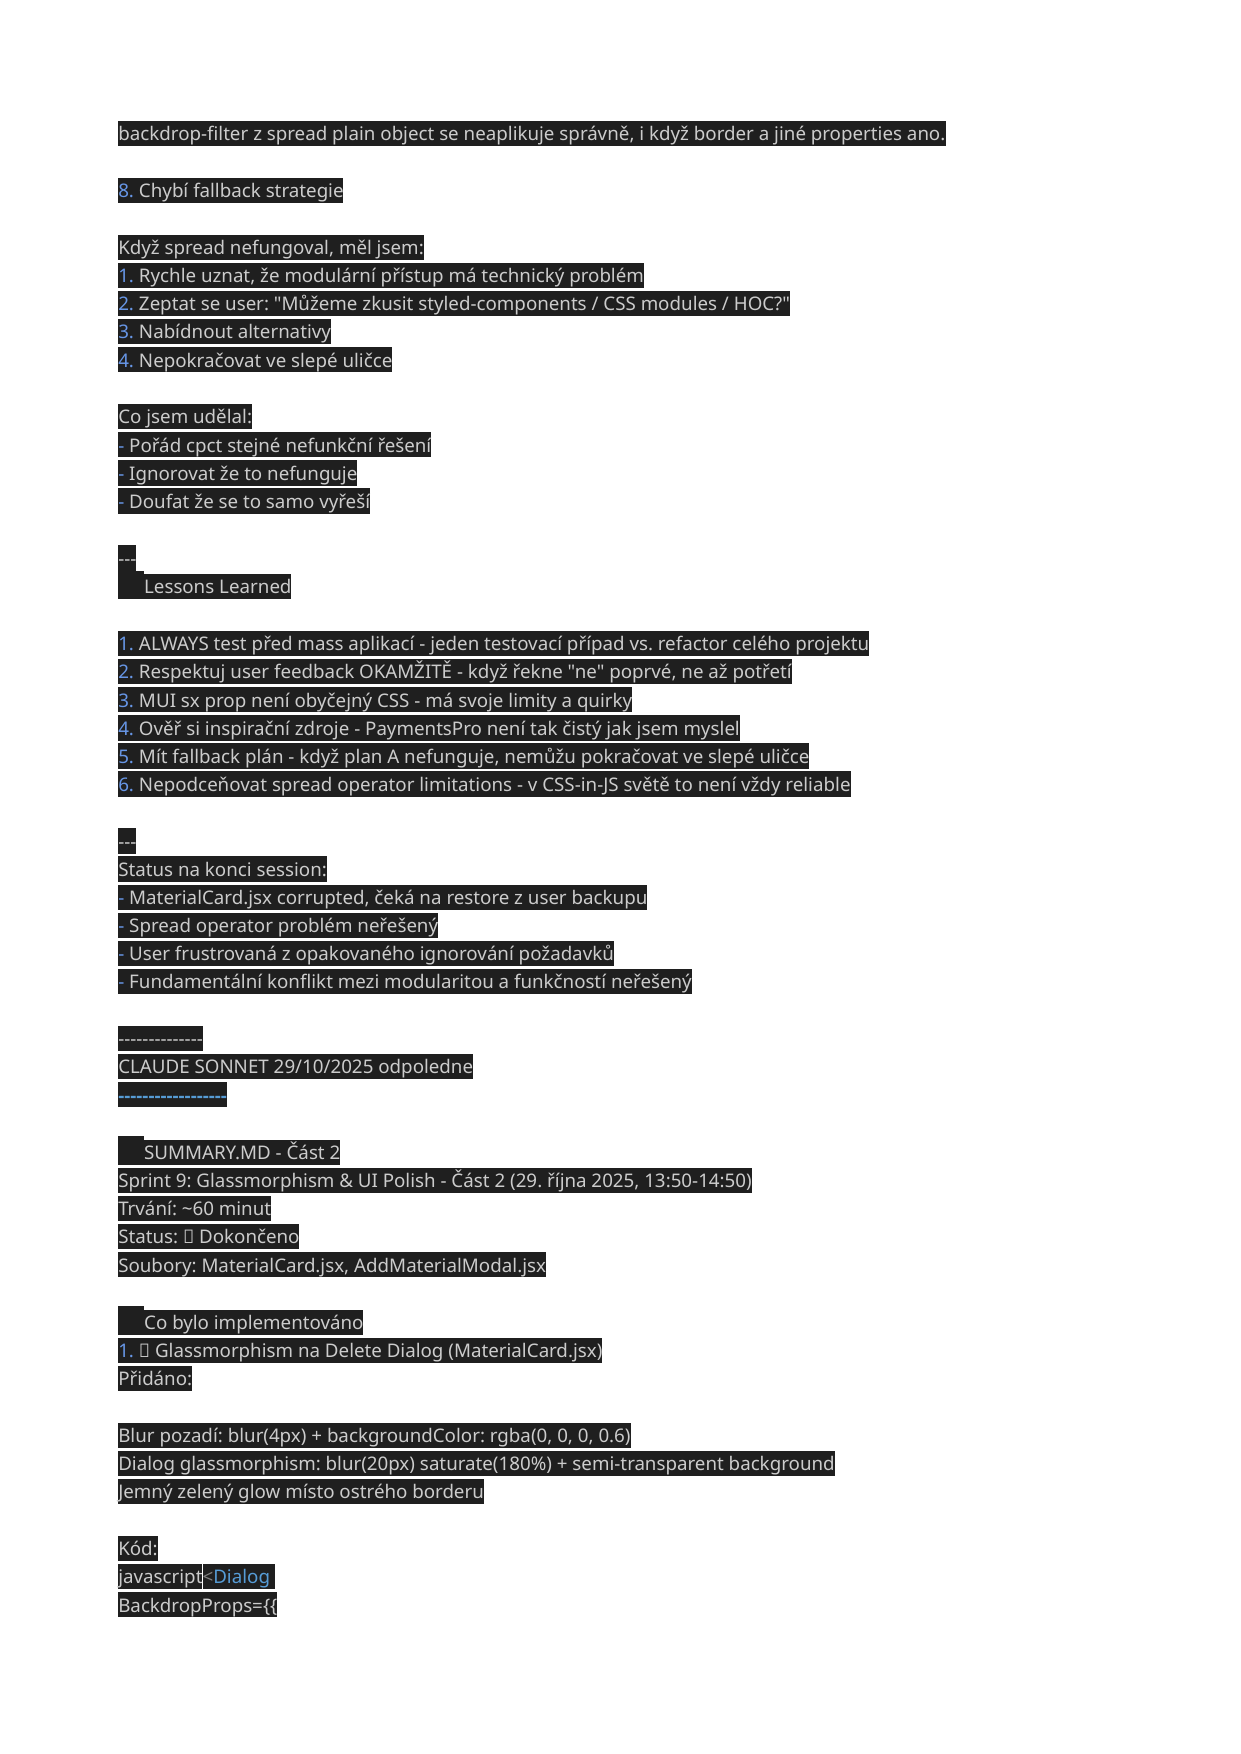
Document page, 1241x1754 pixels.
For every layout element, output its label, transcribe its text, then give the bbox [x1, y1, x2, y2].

text 🎯 Lessons Learned [118, 571, 1122, 599]
text 2. Zeptat se user: "Můžeme zkusit styled-components / CSS modules / HOC?" [118, 288, 1122, 316]
text --- [118, 542, 1122, 571]
text Sprint 9: Glassmorphism & UI Polish - Část 2 (29. října 2025, 13:50-14:50) [118, 1165, 1122, 1193]
text - Doufat že se to samo vyřeší [118, 486, 1122, 514]
text Co jsem udělal: [118, 401, 1122, 429]
text BackdropProps={{ [118, 1589, 1122, 1617]
text Dialog glassmorphism: blur(20px) saturate(180%) + semi-transparent background [118, 1448, 1122, 1476]
text Soubory: MaterialCard.jsx, AddMaterialModal.jsx [118, 1249, 1122, 1277]
text Status na konci session: [118, 854, 1122, 882]
text Když spread nefungoval, měl jsem: [118, 232, 1122, 260]
text 📝 SUMMARY.MD - Část 2 [118, 1136, 1122, 1165]
text javascript<Dialog [118, 1561, 1122, 1589]
text ------------------ [118, 1079, 1122, 1107]
text Blur pozadí: blur(4px) + backgroundColor: rgba(0, 0, 0, 0.6) [118, 1420, 1122, 1448]
text - Pořád cpct stejné nefunkční řešení [118, 429, 1122, 457]
text 3. MUI sx prop není obyčejný CSS - má svoje limity a quirky [118, 684, 1122, 712]
text Přidáno: [118, 1363, 1122, 1391]
text 3. Nabídnout alternativy [118, 316, 1122, 344]
text 🎯 Co bylo implementováno [118, 1306, 1122, 1335]
text 6. Nepodceňovat spread operator limitations - v CSS-in-JS světě to není vždy reliable [118, 769, 1122, 797]
text - Fundamentální konflikt mezi modularitou a funkčností neřešený [118, 966, 1122, 994]
text - Spread operator problém neřešený [118, 910, 1122, 938]
text - User frustrovaná z opakovaného ignorování požadavků [118, 938, 1122, 966]
text backdrop-filter z spread plain object se neaplikuje správně, i když border a jiné properties ano. [118, 118, 1122, 146]
text 5. Mít fallback plán - když plan A nefunguje, nemůžu pokračovat ve slepé uličce [118, 741, 1122, 769]
text 1. Rychle uznat, že modulární přístup má technický problém [118, 260, 1122, 288]
text - MaterialCard.jsx corrupted, čeká na restore z user backupu [118, 882, 1122, 910]
text 2. Respektuj user feedback OKAMŽITĚ - když řekne "ne" poprvé, ne až potřetí [118, 656, 1122, 684]
text 8. Chybí fallback strategie [118, 175, 1122, 203]
text CLAUDE SONNET 29/10/2025 odpoledne [118, 1051, 1122, 1079]
text Status: ✅ Dokončeno [118, 1221, 1122, 1249]
text -------------- [118, 1023, 1122, 1051]
text Kód: [118, 1533, 1122, 1561]
text Trvání: ~60 minut [118, 1193, 1122, 1221]
text 4. Ověř si inspirační zdroje - PaymentsPro není tak čistý jak jsem myslel [118, 712, 1122, 741]
text Jemný zelený glow místo ostrého borderu [118, 1476, 1122, 1504]
text 4. Nepokračovat ve slepé uličce [118, 344, 1122, 372]
text - Ignorovat že to nefunguje [118, 457, 1122, 486]
text 1. ✅ Glassmorphism na Delete Dialog (MaterialCard.jsx) [118, 1335, 1122, 1363]
text 1. ALWAYS test před mass aplikací - jeden testovací případ vs. refactor celého projektu [118, 628, 1122, 656]
text --- [118, 826, 1122, 854]
